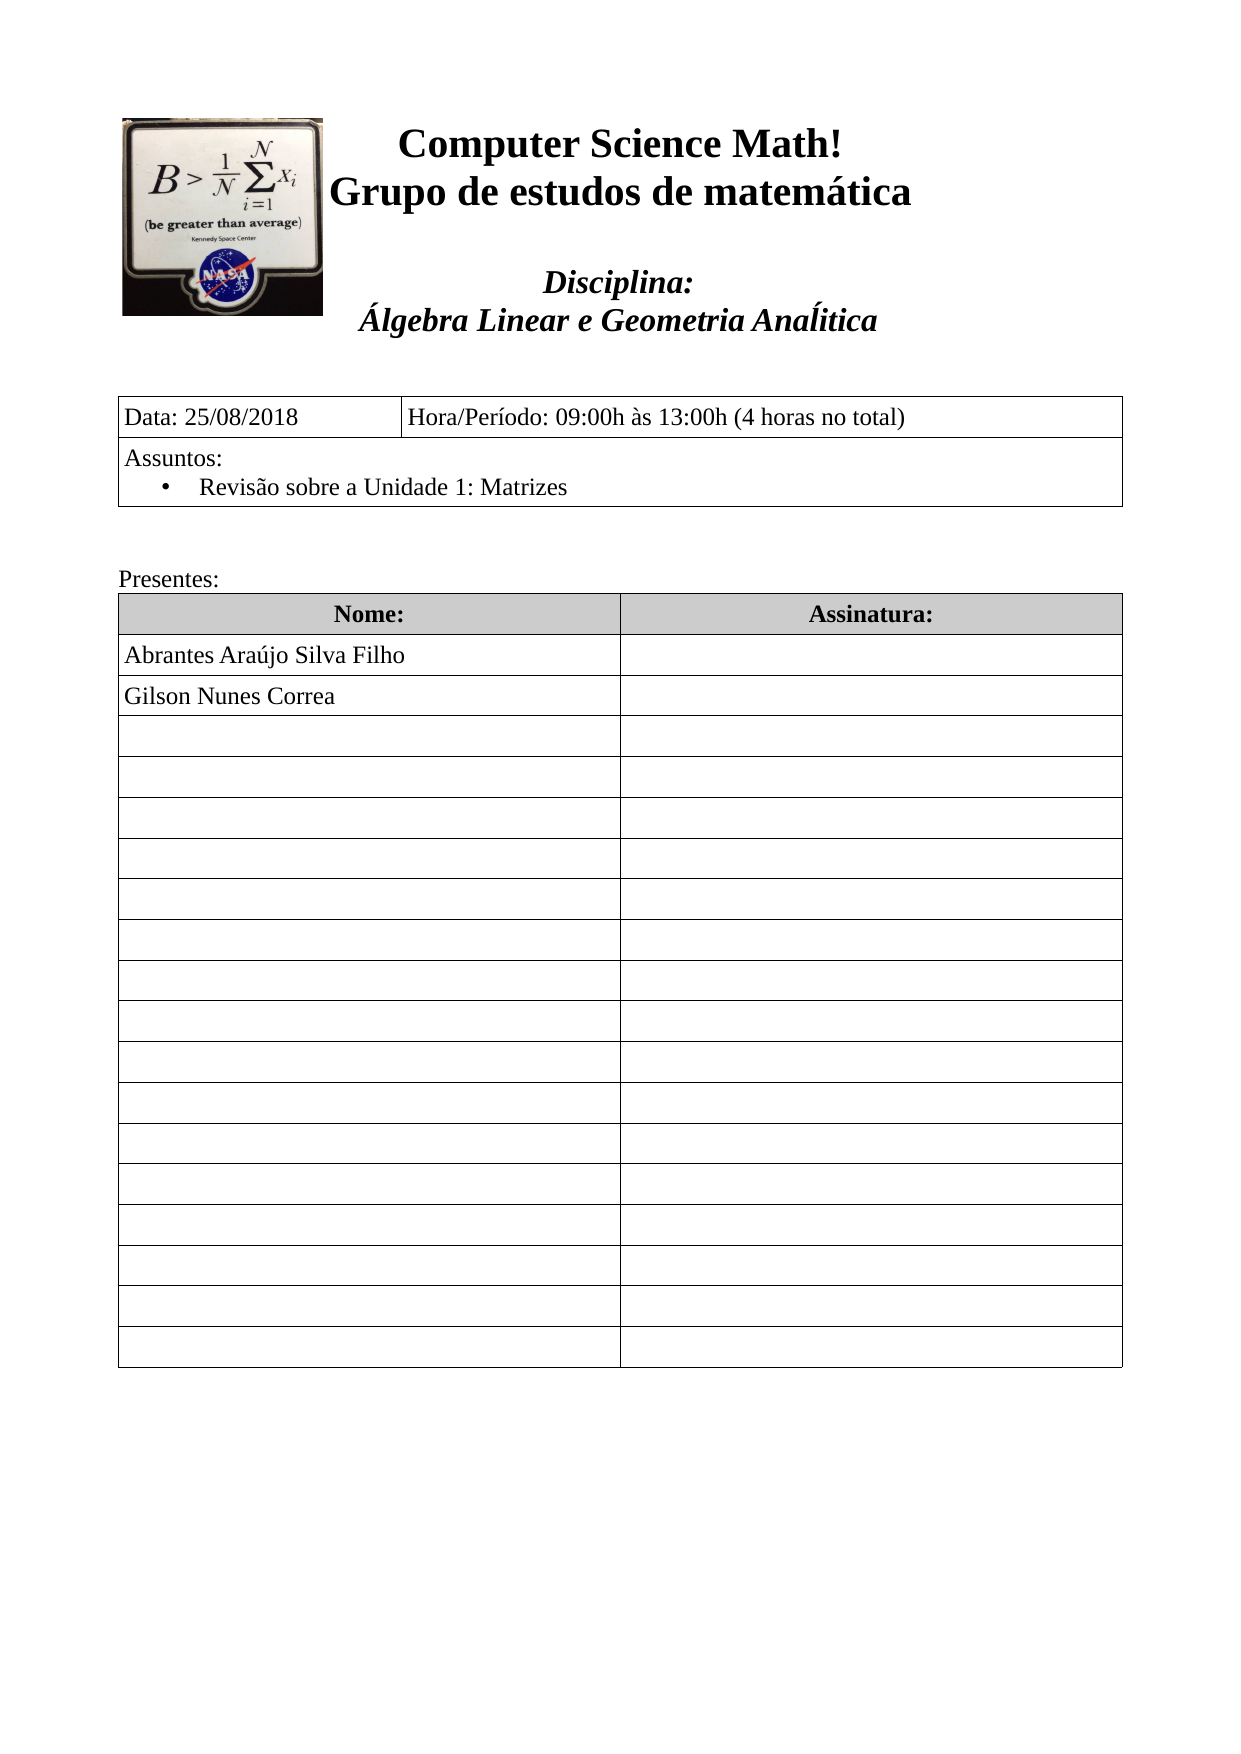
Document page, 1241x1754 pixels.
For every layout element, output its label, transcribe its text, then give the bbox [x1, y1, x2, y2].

table_cell [119, 1124, 620, 1163]
table_cell [621, 1083, 1122, 1122]
table_cell [621, 1286, 1122, 1326]
table_cell [119, 716, 620, 756]
table_cell [621, 1164, 1122, 1204]
table_cell [119, 839, 620, 878]
table_cell Abrantes Araújo Silva Filho [119, 635, 620, 674]
picture [122, 118, 323, 316]
table_cell [621, 798, 1122, 837]
table_cell Assuntos: Revisão sobre a Unidade 1: Matrizes [119, 438, 1122, 506]
table_cell [621, 961, 1122, 1000]
table_cell [621, 757, 1122, 797]
table_cell [621, 1124, 1122, 1163]
table_cell [621, 1042, 1122, 1082]
table_cell [119, 1286, 620, 1326]
table_header Assinatura: [621, 594, 1122, 634]
table_cell [119, 1327, 620, 1367]
table_cell [119, 1205, 620, 1245]
table_header Nome: [119, 594, 620, 634]
table_cell [119, 798, 620, 837]
table_cell [621, 1246, 1122, 1285]
table_header Data: 25/08/2018 [119, 397, 401, 437]
text Grupo de estudos de matemática [323, 166, 1122, 214]
table_cell [119, 1083, 620, 1122]
table_cell [621, 1001, 1122, 1041]
table_cell [621, 635, 1122, 674]
table_cell [119, 1042, 620, 1082]
table_cell [119, 1164, 620, 1204]
table_cell [119, 879, 620, 919]
text Álgebra Linear e Geometria Anaĺitica [118, 300, 1122, 338]
table_cell [119, 1246, 620, 1285]
table_cell [621, 1205, 1122, 1245]
table_cell [621, 839, 1122, 878]
table_cell Gilson Nunes Correa [119, 676, 620, 715]
table_cell [119, 961, 620, 1000]
table_cell [621, 879, 1122, 919]
table_cell [119, 920, 620, 959]
text Presentes: [118, 564, 1122, 593]
table_cell [621, 676, 1122, 715]
text Disciplina: [323, 262, 1122, 300]
table_cell [621, 1327, 1122, 1367]
text Computer Science Math! [323, 118, 1122, 166]
table_header Hora/Período: 09:00h às 13:00h (4 horas no total) [402, 397, 1122, 437]
table_cell [119, 757, 620, 797]
table_cell [621, 920, 1122, 959]
table_cell [119, 1001, 620, 1041]
table_cell [621, 716, 1122, 756]
